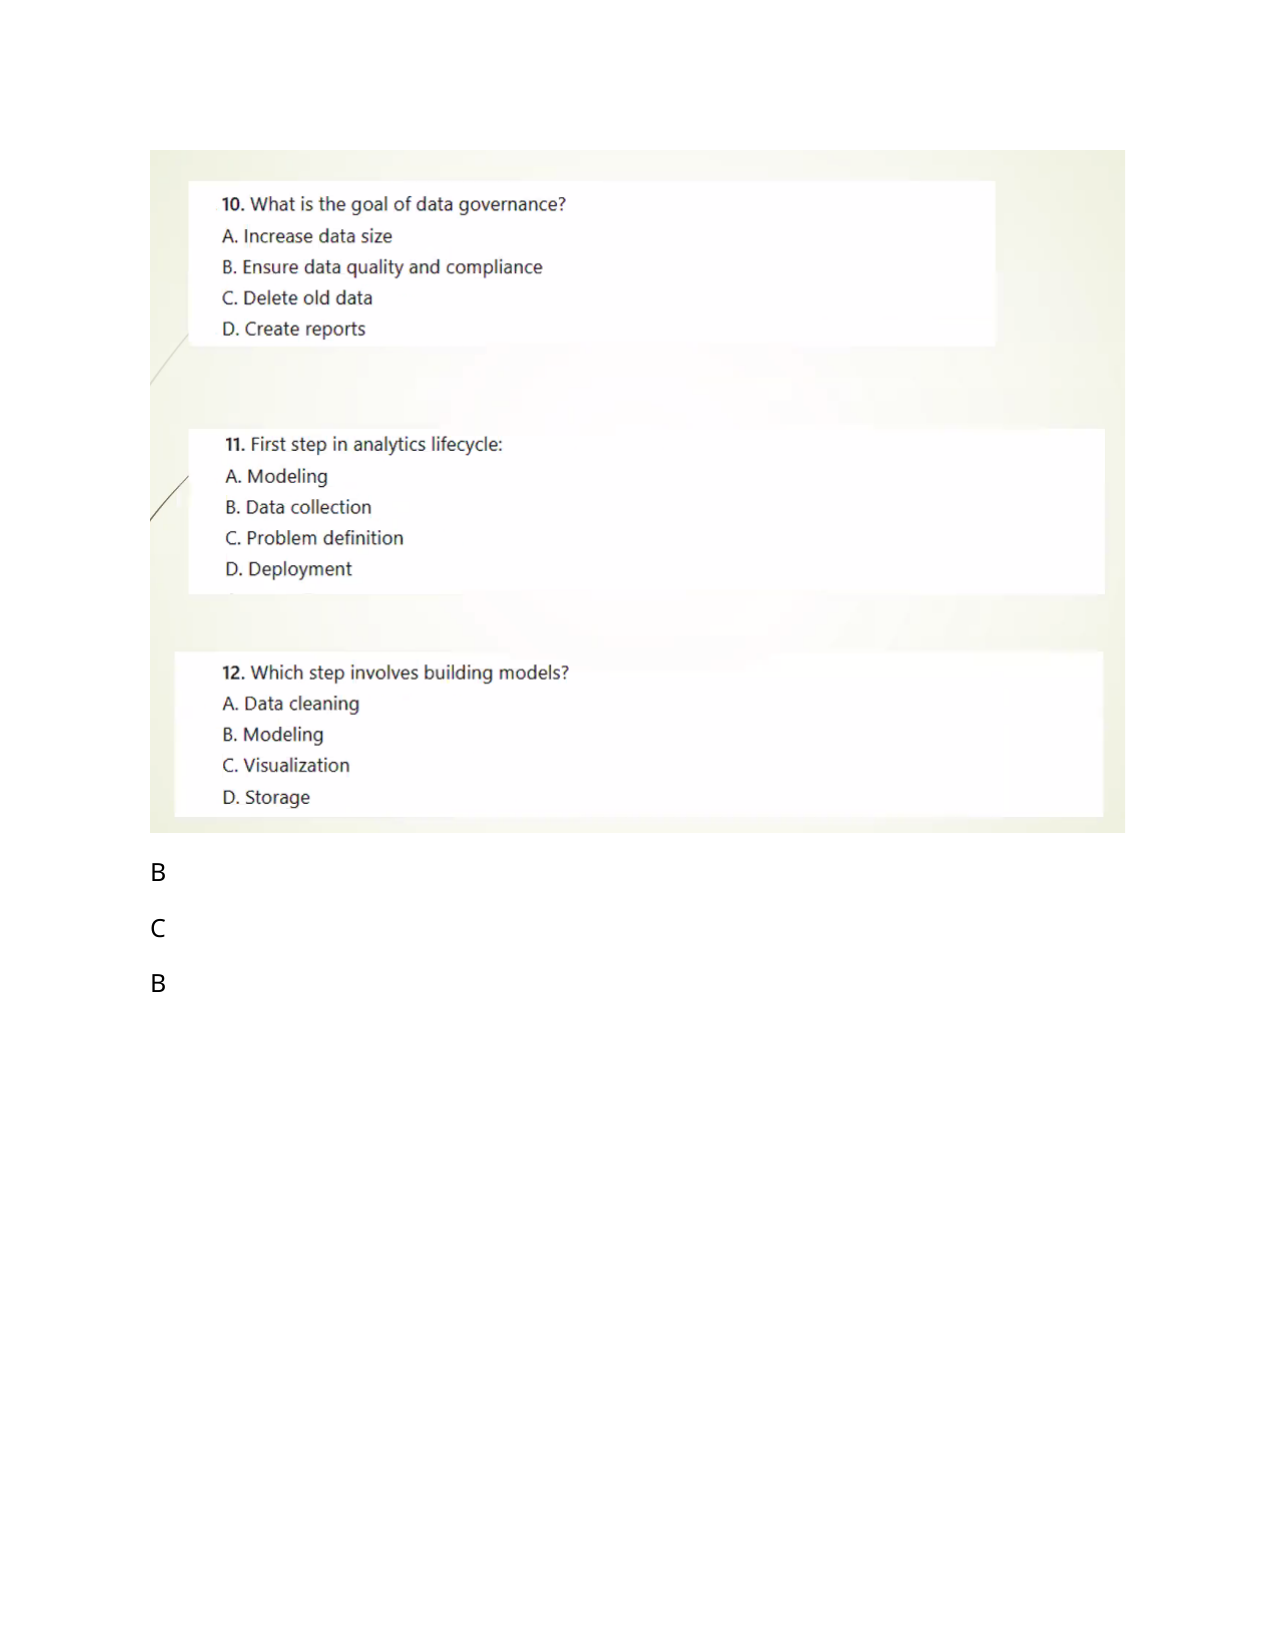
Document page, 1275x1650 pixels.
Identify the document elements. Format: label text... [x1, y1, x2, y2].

text B [150, 854, 1125, 888]
text B [150, 966, 1125, 1000]
text C [150, 910, 1125, 944]
